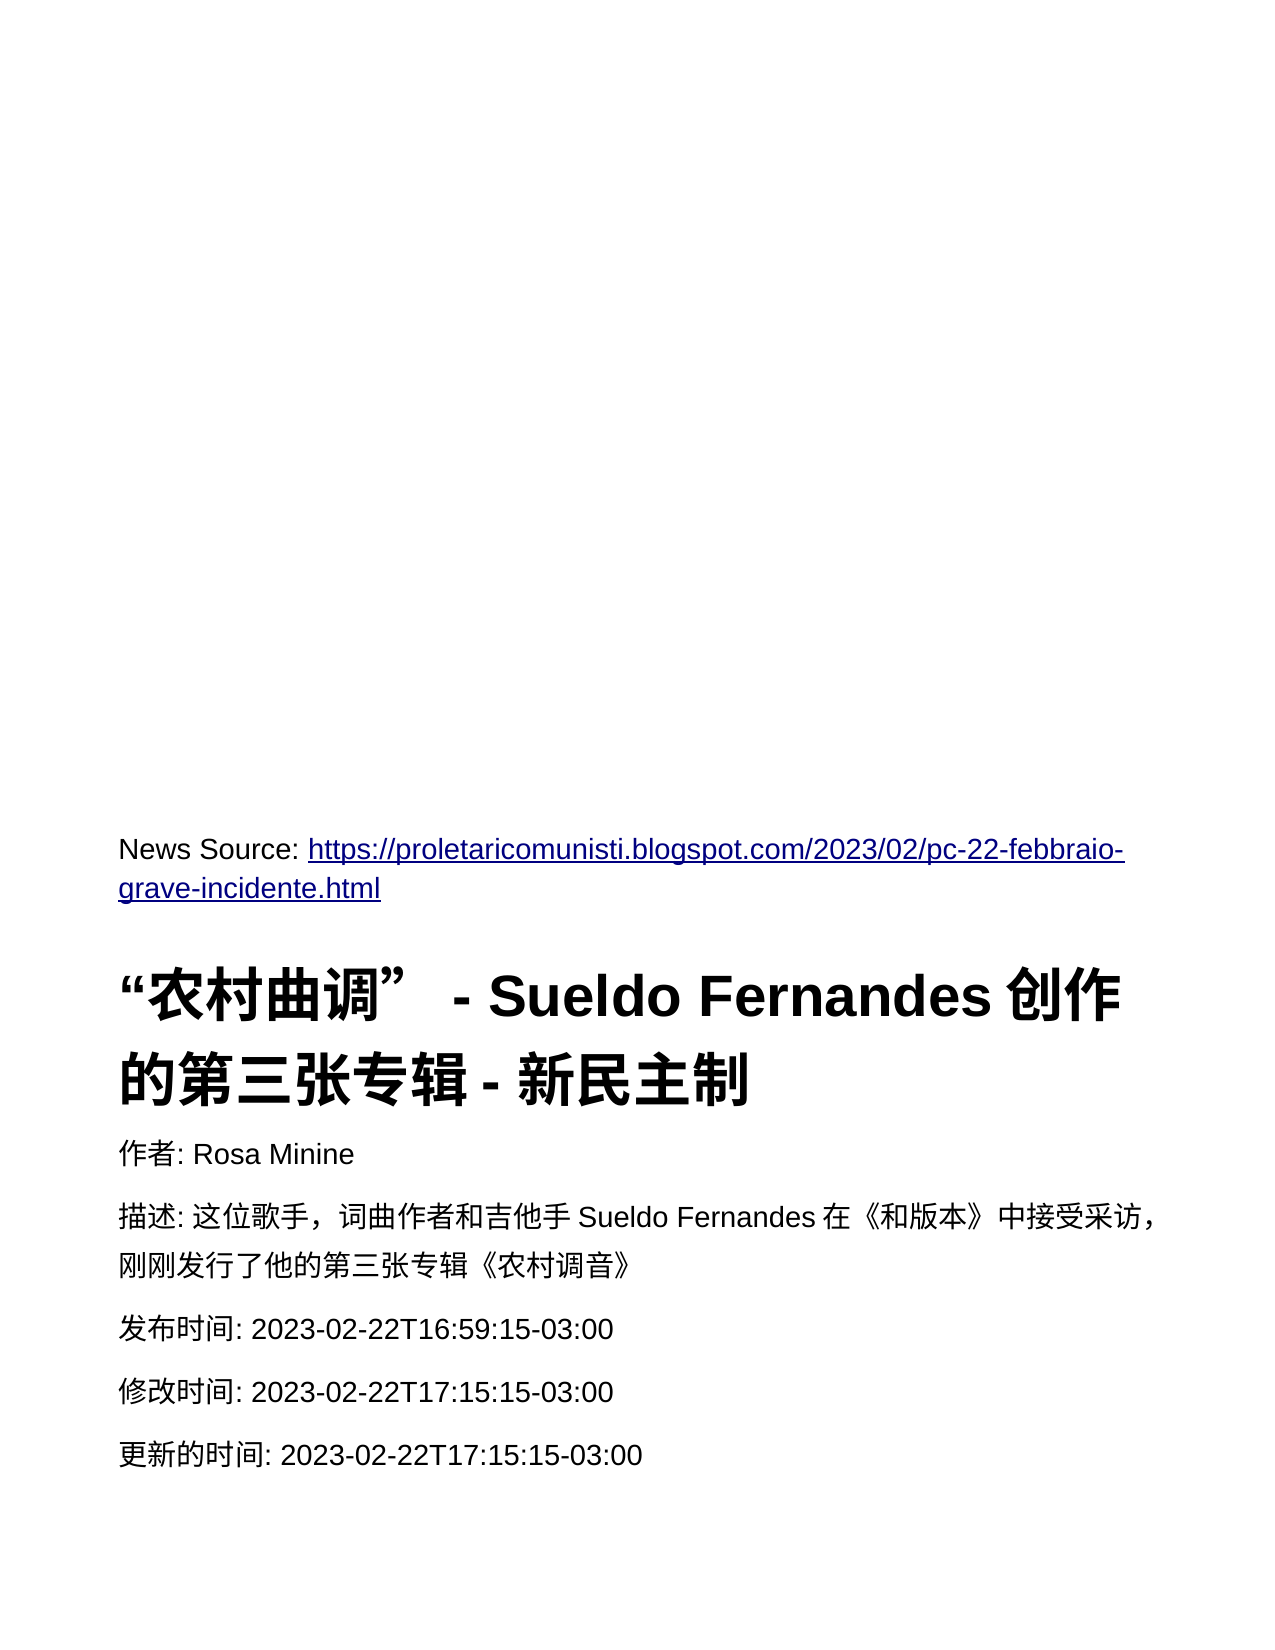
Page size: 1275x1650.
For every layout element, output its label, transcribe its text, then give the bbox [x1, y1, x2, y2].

subtitle “农村曲调” - Sueldo Fernandes创作的第三张专辑 - 新民主制 [118, 949, 1157, 1118]
text 作者: Rosa Minine [118, 1131, 1157, 1173]
text 发布时间: 2023-02-22T16:59:15-03:00 [118, 1305, 1157, 1348]
text 描述: 这位歌手，词曲作者和吉他手Sueldo Fernandes在《和版本》中接受采访，刚刚发行了他的第三张专辑《农村调音》 [118, 1194, 1157, 1284]
text News Source: https://proletaricomunisti.blogspot.com/2023/02/pc-22-febbraio-grave-incidente.html [118, 832, 1157, 904]
text 更新的时间: 2023-02-22T17:15:15-03:00 [118, 1432, 1157, 1474]
text 修改时间: 2023-02-22T17:15:15-03:00 [118, 1368, 1157, 1411]
